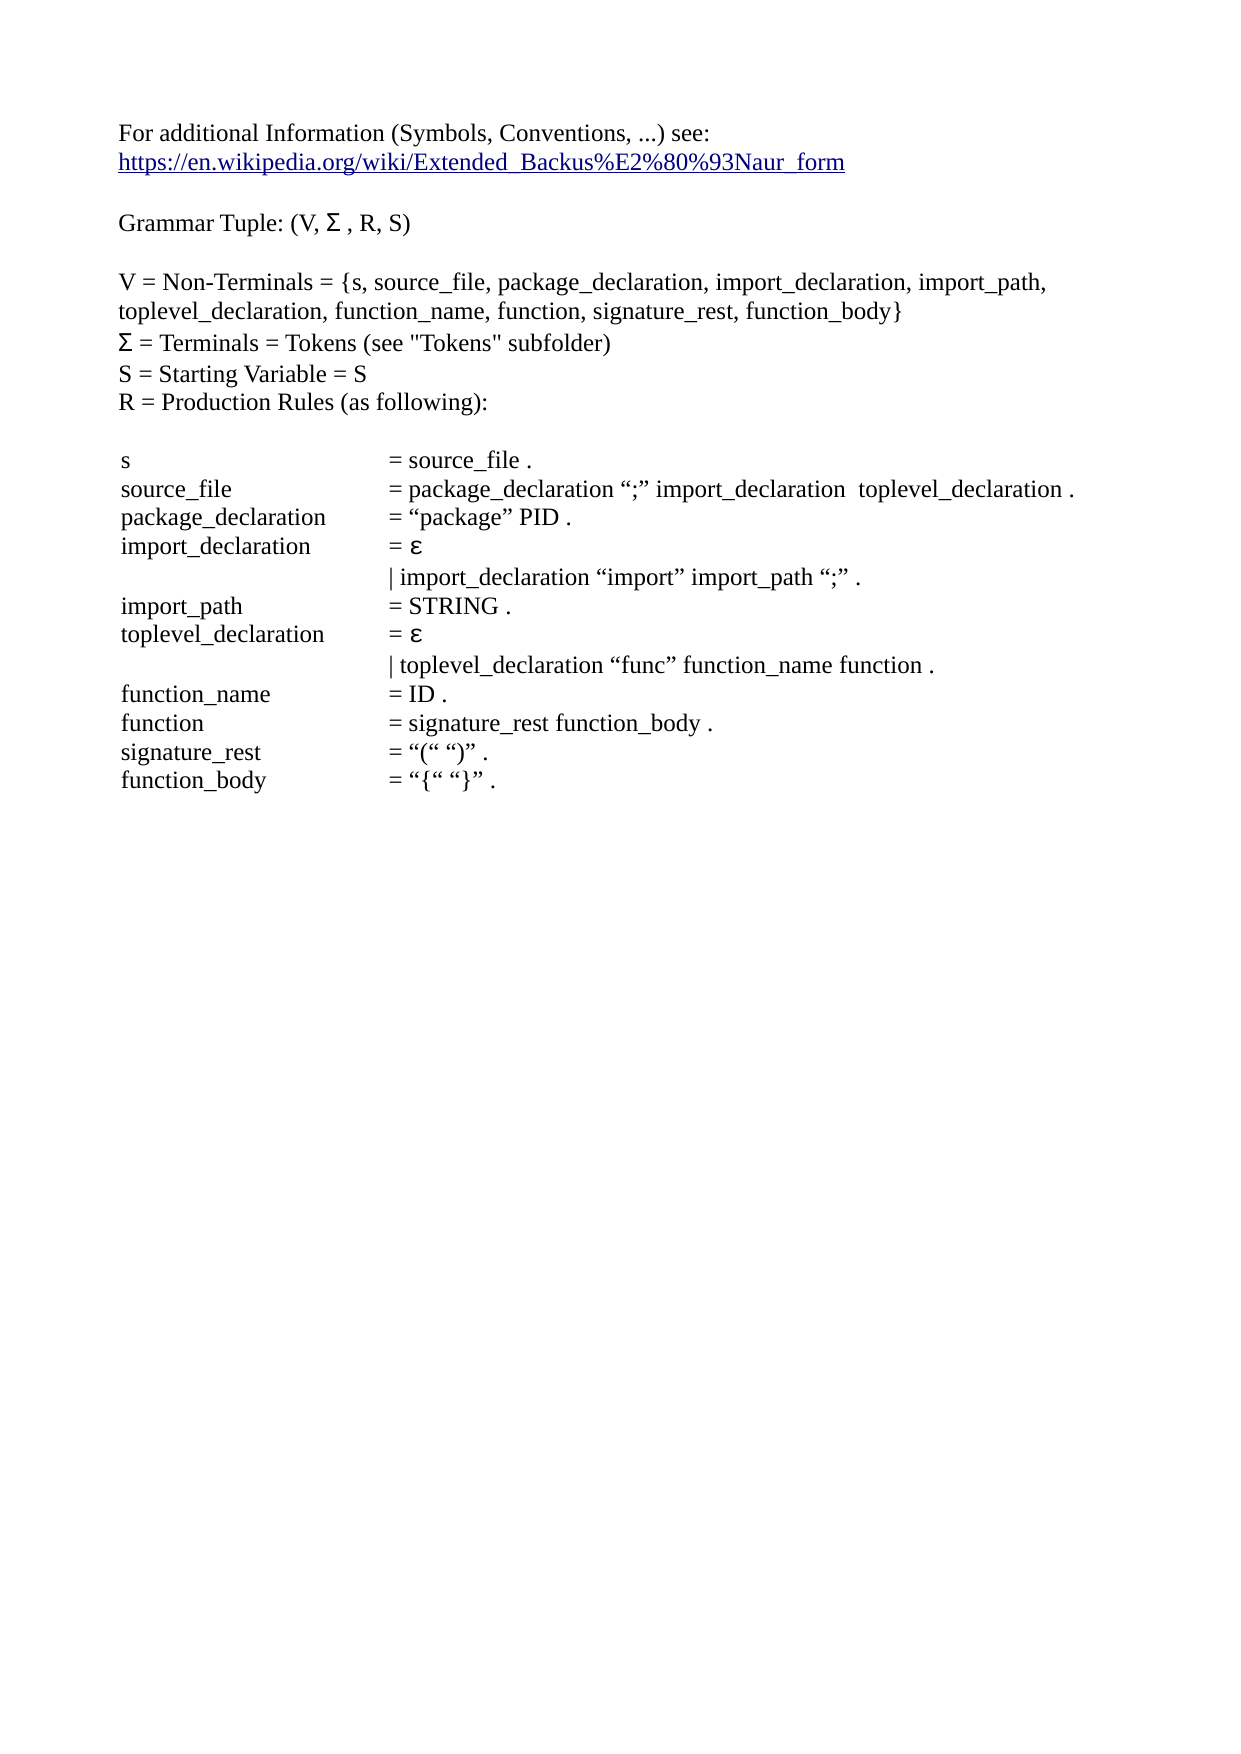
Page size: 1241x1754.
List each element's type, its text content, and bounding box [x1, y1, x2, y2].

table_cell = STRING . [388, 591, 1122, 619]
table_cell import_path [121, 591, 388, 619]
table_cell function_name [121, 679, 388, 708]
table_cell import_declaration [121, 531, 388, 591]
table_cell package_declaration [121, 503, 388, 531]
text V = Non-Terminals = {s, source_file, package_declaration, import_declaration, import_path, toplevel_declaration, function_name, function, signature_rest, function_body} [118, 267, 1122, 325]
table_cell = ε | toplevel_declaration “func” function_name function . [388, 620, 1122, 679]
table_cell = signature_rest function_body . [388, 708, 1122, 737]
table_cell function [121, 708, 388, 737]
table_cell = “(“ “)” . [388, 737, 1122, 765]
table_header = source_file . [388, 445, 1122, 474]
table_cell = package_declaration “;” import_declaration toplevel_declaration . [388, 474, 1122, 502]
table_cell source_file [121, 474, 388, 502]
text Grammar Tuple: (V, Σ , R, S) [118, 204, 1122, 238]
table_cell = “package” PID . [388, 503, 1122, 531]
text S = Starting Variable = S [118, 359, 1122, 387]
text For additional Information (Symbols, Conventions, ...) see: https://en.wikipedia.org/wiki/Extended_Backus%E2%80%93Naur_form [118, 118, 1122, 176]
table_cell = ε | import_declaration “import” import_path “;” . [388, 531, 1122, 591]
text R = Production Rules (as following): [118, 387, 1122, 416]
table_cell = ID . [388, 679, 1122, 708]
table_cell = “{“ “}” . [388, 765, 1122, 794]
text Σ = Terminals = Tokens (see "Tokens" subfolder) [118, 325, 1122, 359]
table_cell signature_rest [121, 737, 388, 765]
table_cell toplevel_declaration [121, 620, 388, 679]
table_header s [121, 445, 388, 474]
table_cell function_body [121, 765, 388, 794]
